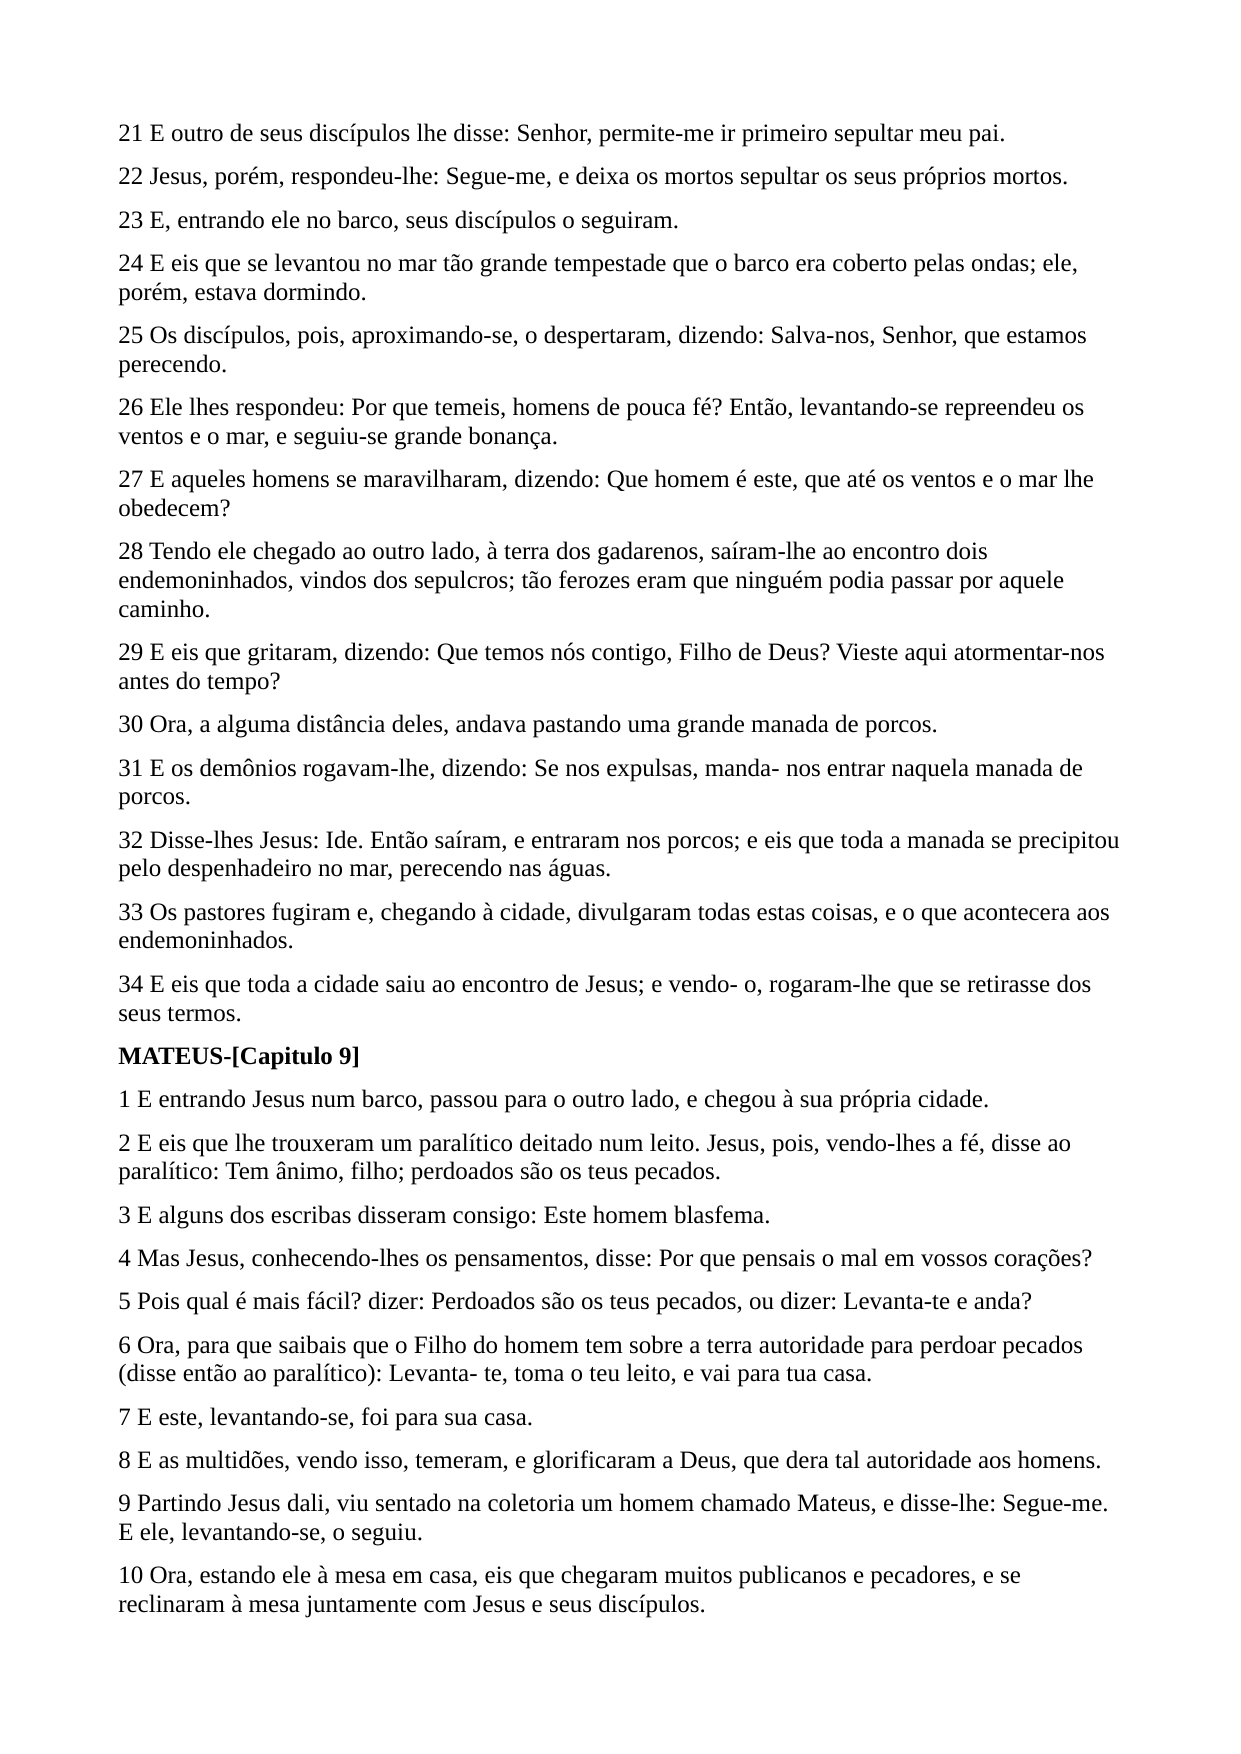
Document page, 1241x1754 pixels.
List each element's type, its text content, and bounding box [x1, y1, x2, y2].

text 27 E aqueles homens se maravilharam, dizendo: Que homem é este, que até os ventos e o mar lhe obedecem? [118, 464, 1122, 522]
text 29 E eis que gritaram, dizendo: Que temos nós contigo, Filho de Deus? Vieste aqui atormentar-nos antes do tempo? [118, 637, 1122, 695]
text 28 Tendo ele chegado ao outro lado, à terra dos gadarenos, saíram-lhe ao encontro dois endemoninhados, vindos dos sepulcros; tão ferozes eram que ninguém podia passar por aquele caminho. [118, 536, 1122, 623]
text 3 E alguns dos escribas disseram consigo: Este homem blasfema. [118, 1200, 1122, 1228]
text 10 Ora, estando ele à mesa em casa, eis que chegaram muitos publicanos e pecadores, e se reclinaram à mesa juntamente com Jesus e seus discípulos. [118, 1561, 1122, 1618]
text 31 E os demônios rogavam-lhe, dizendo: Se nos expulsas, manda- nos entrar naquela manada de porcos. [118, 753, 1122, 810]
text 22 Jesus, porém, respondeu-lhe: Segue-me, e deixa os mortos sepultar os seus próprios mortos. [118, 161, 1122, 190]
text 32 Disse-lhes Jesus: Ide. Então saíram, e entraram nos porcos; e eis que toda a manada se precipitou pelo despenhadeiro no mar, perecendo nas águas. [118, 825, 1122, 882]
text 5 Pois qual é mais fácil? dizer: Perdoados são os teus pecados, ou dizer: Levanta-te e anda? [118, 1286, 1122, 1315]
text 34 E eis que toda a cidade saiu ao encontro de Jesus; e vendo- o, rogaram-lhe que se retirasse dos seus termos. [118, 969, 1122, 1026]
text 21 E outro de seus discípulos lhe disse: Senhor, permite-me ir primeiro sepultar meu pai. [118, 118, 1122, 147]
text 23 E, entrando ele no barco, seus discípulos o seguiram. [118, 205, 1122, 233]
text 4 Mas Jesus, conhecendo-lhes os pensamentos, disse: Por que pensais o mal em vossos corações? [118, 1243, 1122, 1272]
text 25 Os discípulos, pois, aproximando-se, o despertaram, dizendo: Salva-nos, Senhor, que estamos perecendo. [118, 320, 1122, 378]
text 7 E este, levantando-se, foi para sua casa. [118, 1402, 1122, 1431]
text 9 Partindo Jesus dali, viu sentado na coletoria um homem chamado Mateus, e disse-lhe: Segue-me. E ele, levantando-se, o seguiu. [118, 1488, 1122, 1546]
text 33 Os pastores fugiram e, chegando à cidade, divulgaram todas estas coisas, e o que acontecera aos endemoninhados. [118, 897, 1122, 954]
text MATEUS-[Capitulo 9] [118, 1041, 1122, 1070]
text 26 Ele lhes respondeu: Por que temeis, homens de pouca fé? Então, levantando-se repreendeu os ventos e o mar, e seguiu-se grande bonança. [118, 392, 1122, 450]
text 6 Ora, para que saibais que o Filho do homem tem sobre a terra autoridade para perdoar pecados (disse então ao paralítico): Levanta- te, toma o teu leito, e vai para tua casa. [118, 1330, 1122, 1387]
text 2 E eis que lhe trouxeram um paralítico deitado num leito. Jesus, pois, vendo-lhes a fé, disse ao paralítico: Tem ânimo, filho; perdoados são os teus pecados. [118, 1128, 1122, 1185]
text 1 E entrando Jesus num barco, passou para o outro lado, e chegou à sua própria cidade. [118, 1084, 1122, 1113]
text 30 Ora, a alguma distância deles, andava pastando uma grande manada de porcos. [118, 709, 1122, 738]
text 8 E as multidões, vendo isso, temeram, e glorificaram a Deus, que dera tal autoridade aos homens. [118, 1445, 1122, 1474]
text 24 E eis que se levantou no mar tão grande tempestade que o barco era coberto pelas ondas; ele, porém, estava dormindo. [118, 248, 1122, 306]
